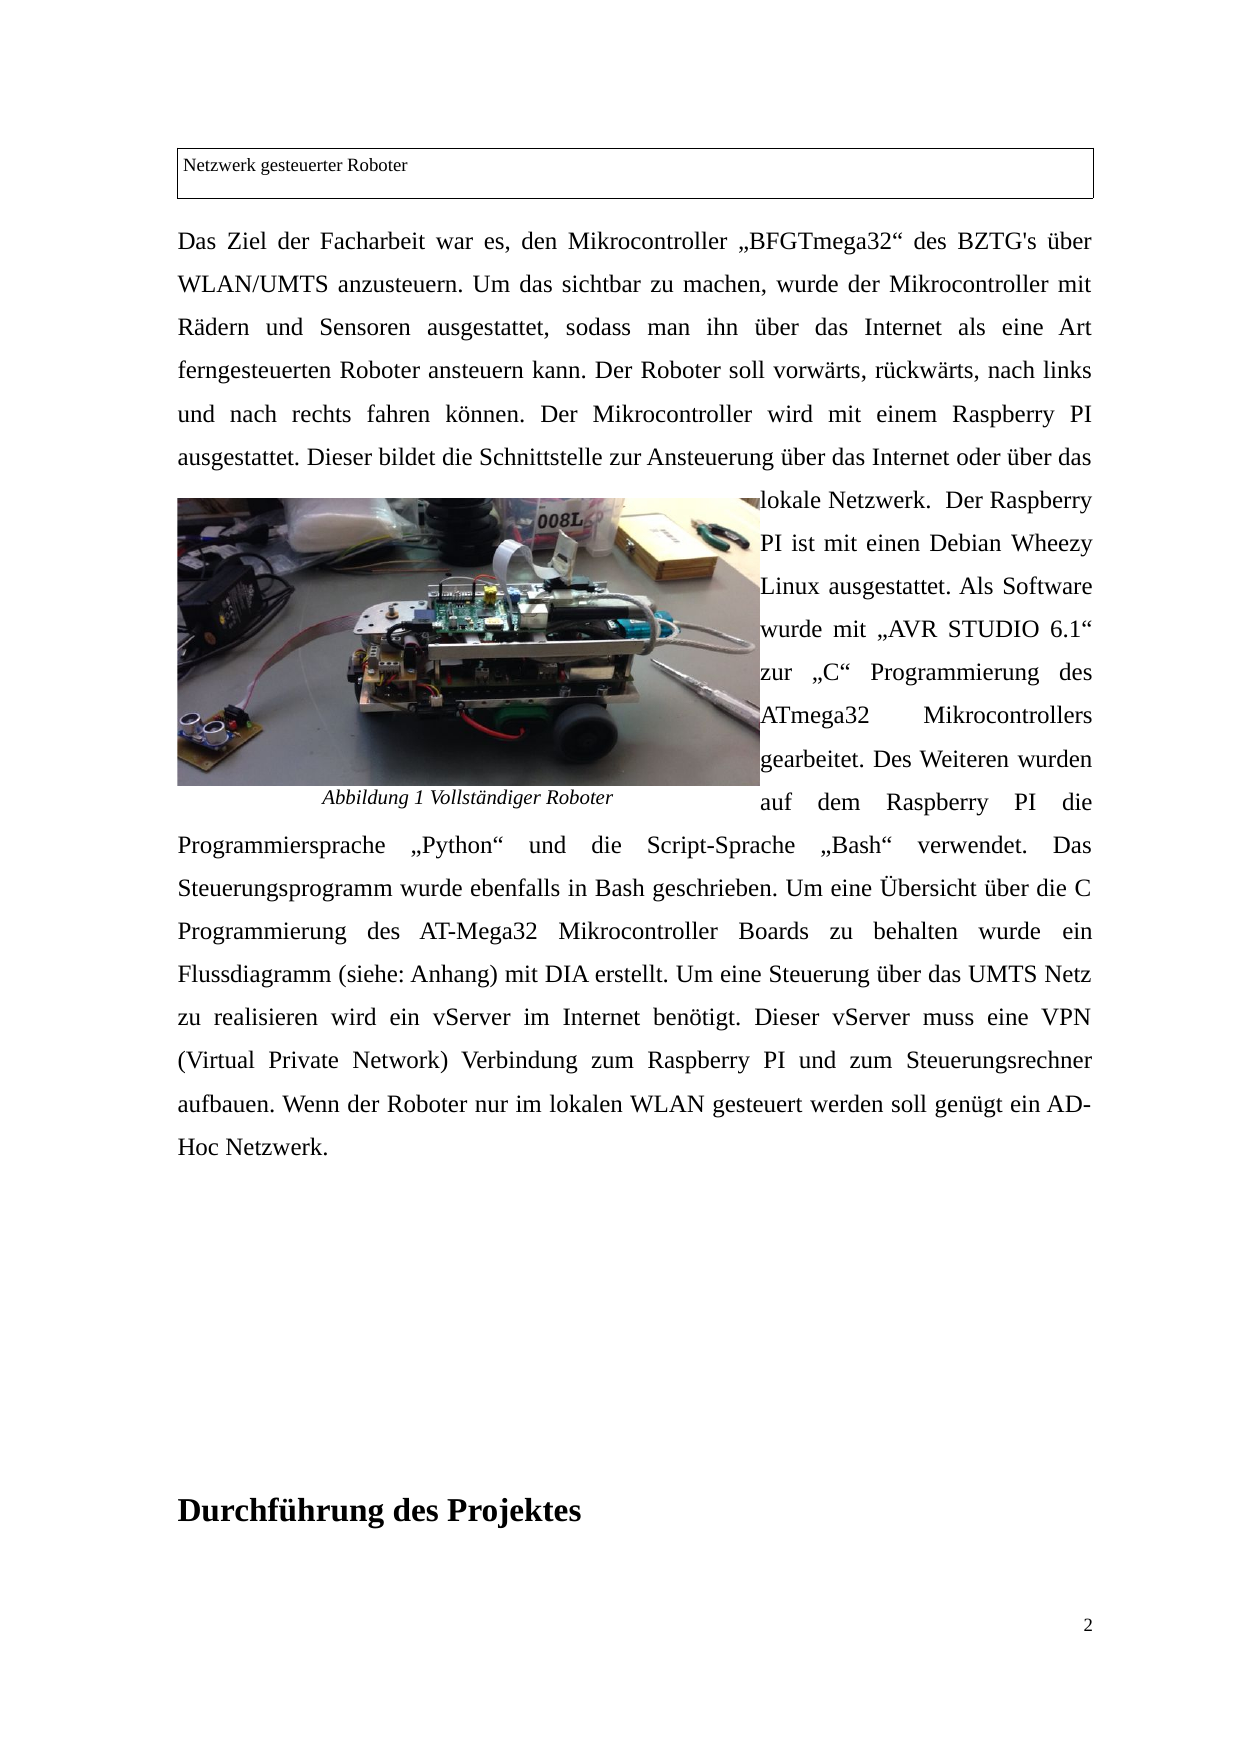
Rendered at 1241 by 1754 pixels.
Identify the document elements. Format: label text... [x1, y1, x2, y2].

text Durchführung des Projektes [177, 1491, 1093, 1529]
picture [177, 498, 760, 786]
text Abbildung 1 Vollständiger Roboter [177, 786, 760, 809]
text Das Ziel der Facharbeit war es, den Mikrocontroller „BFGTmega32“ des BZTG's über WLAN/UMTS anzusteuern. Um das sichtbar zu machen, wurde der Mikrocontroller mit Rädern und Sensoren ausgestattet, sodass man ihn über das Internet als eine Art ferngesteuerten Roboter ansteuern kann. Der Roboter soll vorwärts, rückwärts, nach links und nach rechts fahren können. Der Mikrocontroller wird mit einem Raspberry PI ausgestattet. Dieser bildet die Schnittstelle zur Ansteuerung über das Internet oder über das lokale Netzwerk. Der Raspberry PI ist mit einen Debian Wheezy Linux ausgestattet. Als Software wurde mit „AVR STUDIO 6.1“ zur „C“ Programmierung des ATmega32 Mikrocontrollers gearbeitet. Des Weiteren wurden auf dem Raspberry PI die Programmiersprache „Python“ und die Script-Sprache „Bash“ verwendet. Das Steuerungsprogramm wurde ebenfalls in Bash geschrieben. Um eine Übersicht über die C Programmierung des AT-Mega32 Mikrocontroller Boards zu behalten wurde ein Flussdiagramm (siehe: Anhang) mit DIA erstellt. Um eine Steuerung über das UMTS Netz zu realisieren wird ein vServer im Internet benötigt. Dieser vServer muss eine VPN (Virtual Private Network) Verbindung zum Raspberry PI und zum Steuerungsrechner aufbauen. Wenn der Roboter nur im lokalen WLAN gesteuert werden soll genügt ein AD-Hoc Netzwerk. [177, 226, 1093, 1161]
